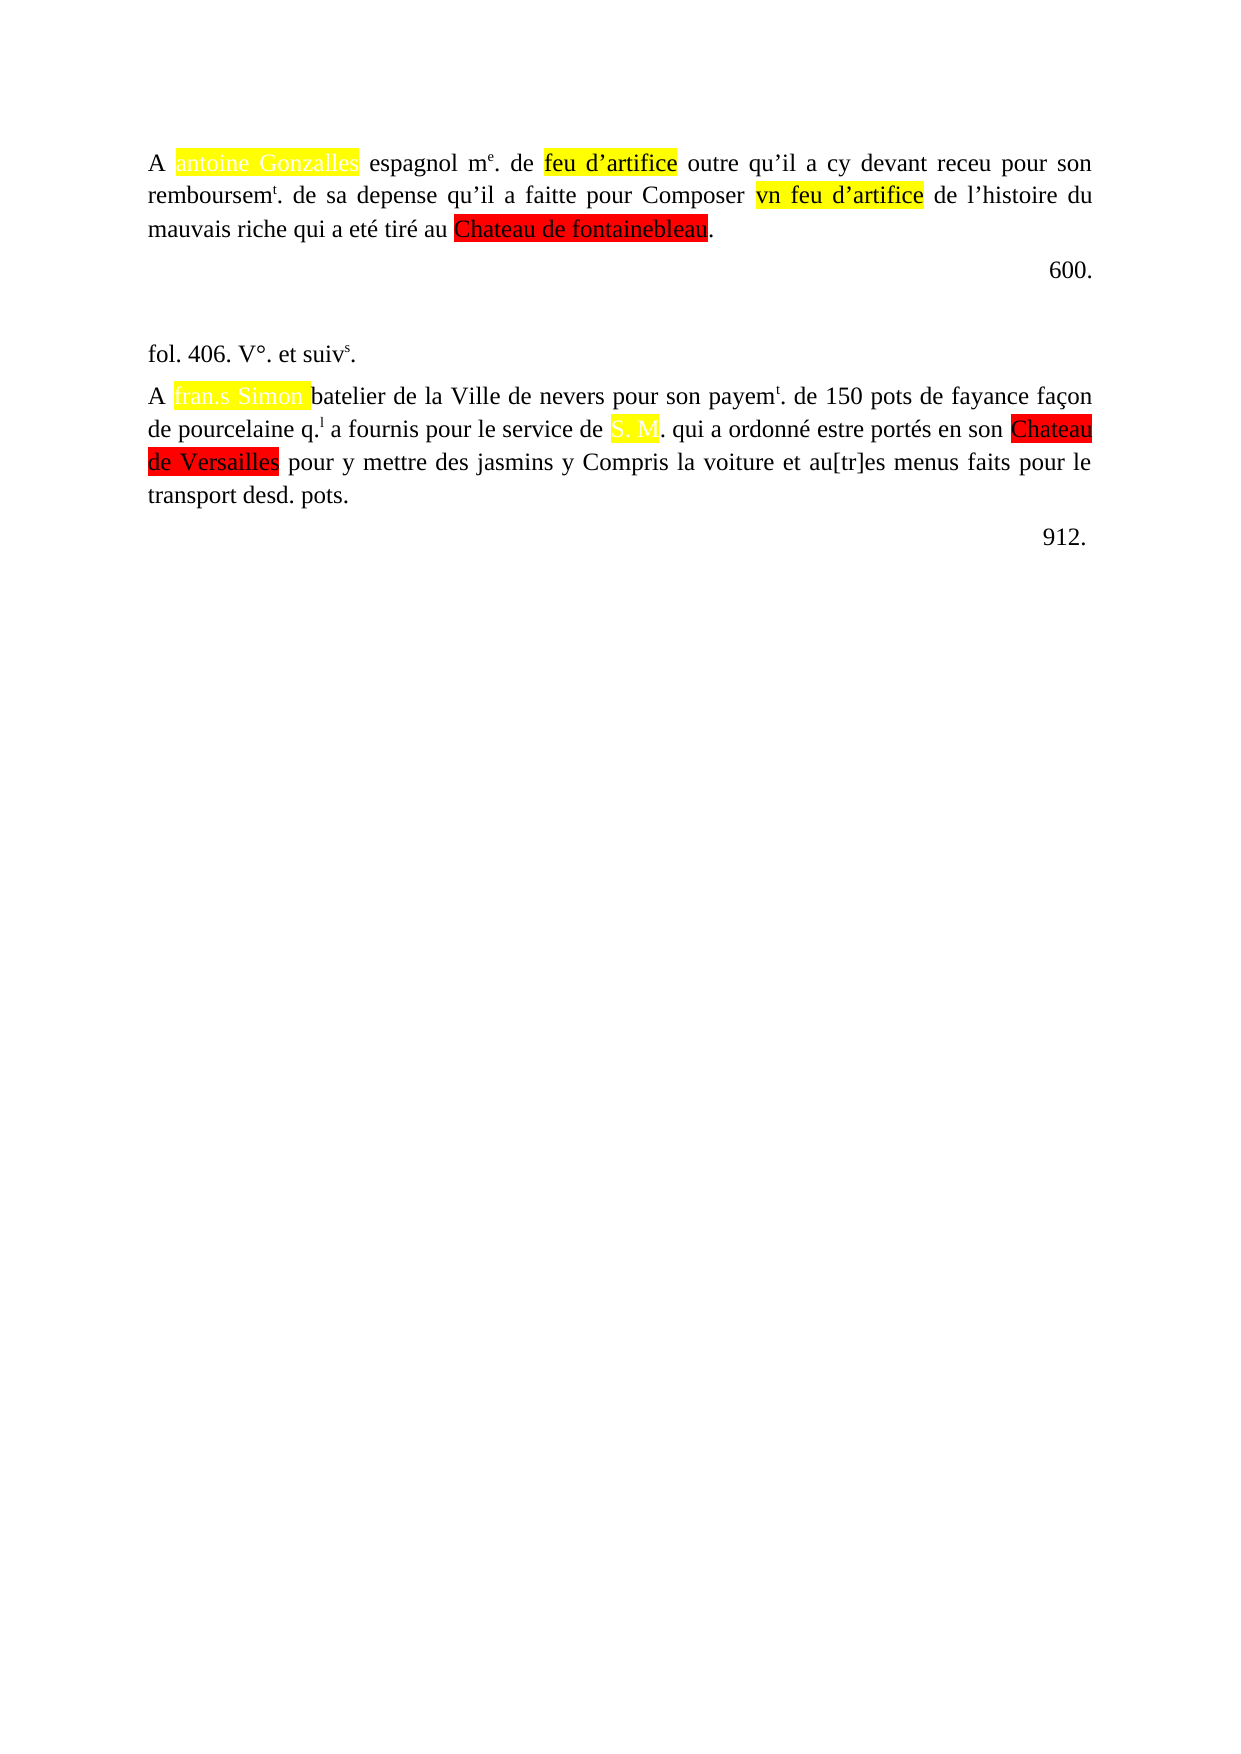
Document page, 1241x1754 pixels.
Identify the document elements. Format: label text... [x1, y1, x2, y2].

text 912. [148, 522, 1093, 551]
text A fran.s Simon batelier de la Ville de nevers pour son payemt. de 150 pots de fayance façon de pourcelaine q.l a fournis pour le service de S. M. qui a ordonné estre portés en son Chateau de Versailles pour y mettre des jasmins y Compris la voiture et au[tr]es menus faits pour le transport desd. pots. [148, 381, 1093, 509]
text fol. 406. V°. et suivs. [148, 339, 1093, 368]
text 600. [148, 256, 1093, 284]
text A antoine Gonzalles espagnol me. de feu d’artifice outre qu’il a cy devant receu pour son remboursemt. de sa depense qu’il a faitte pour Composer vn feu d’artifice de l’histoire du mauvais riche qui a eté tiré au Chateau de fontainebleau. [148, 148, 1093, 242]
